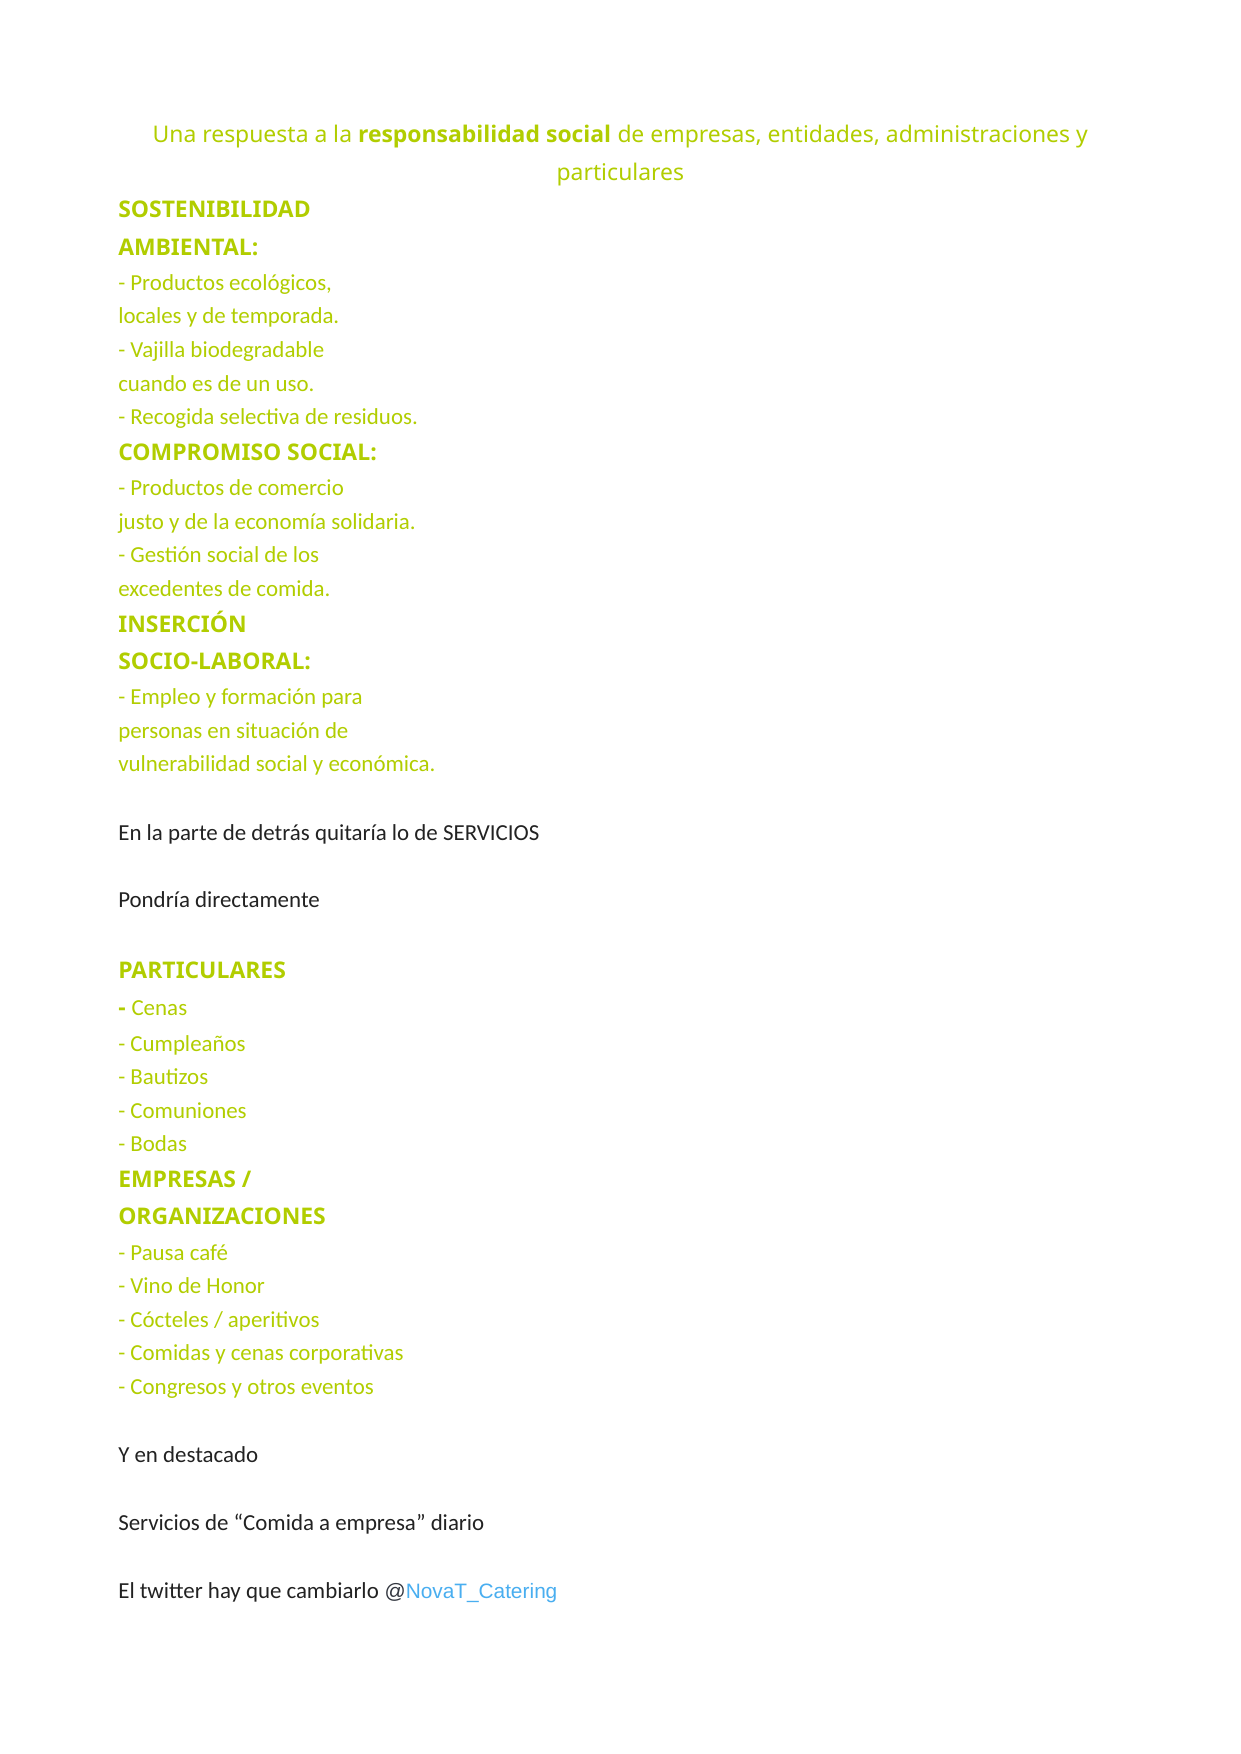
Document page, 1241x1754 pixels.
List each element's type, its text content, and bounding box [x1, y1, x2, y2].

text Servicios de “Comida a empresa” diario [118, 1508, 1122, 1536]
text COMPROMISO SOCIAL: [118, 436, 1122, 467]
text EMPRESAS / [118, 1163, 1122, 1194]
text excedentes de comida. [118, 574, 1122, 602]
text SOSTENIBILIDAD [118, 193, 1122, 224]
text vulnerabilidad social y económica. [118, 749, 1122, 778]
text INSERCIÓN [118, 607, 1122, 639]
text personas en situación de [118, 716, 1122, 744]
text - Empleo y formación para [118, 682, 1122, 711]
text locales y de temporada. [118, 302, 1122, 330]
text ORGANIZACIONES [118, 1200, 1122, 1232]
text - Gestión social de los [118, 540, 1122, 568]
text El twitter hay que cambiarlo @NovaT_Catering [118, 1576, 1122, 1604]
text AMBIENTAL: [118, 231, 1122, 262]
text Y en destacado [118, 1440, 1122, 1468]
text Una respuesta a la responsabilidad social de empresas, entidades, administraciones y particulares [118, 118, 1122, 187]
text Pondría directamente [118, 886, 1122, 914]
text - Cenas [118, 991, 1122, 1022]
text SOCIO-LABORAL: [118, 645, 1122, 676]
text - Vino de Honor [118, 1271, 1122, 1299]
text - Cócteles / aperitivos [118, 1305, 1122, 1333]
text - Recogida selectiva de residuos. [118, 402, 1122, 430]
text En la parte de detrás quitaría lo de SERVICIOS [118, 818, 1122, 846]
text - Bautizos [118, 1062, 1122, 1090]
text - Comuniones [118, 1096, 1122, 1124]
text - Vajilla biodegradable [118, 335, 1122, 363]
text - Cumpleaños [118, 1029, 1122, 1057]
text - Productos ecológicos, [118, 268, 1122, 296]
text cuando es de un uso. [118, 369, 1122, 397]
text - Comidas y cenas corporativas [118, 1338, 1122, 1366]
text PARTICULARES [118, 954, 1122, 985]
text - Pausa café [118, 1238, 1122, 1266]
text justo y de la economía solidaria. [118, 507, 1122, 535]
text - Congresos y otros eventos [118, 1372, 1122, 1400]
text - Productos de comercio [118, 473, 1122, 501]
text - Bodas [118, 1129, 1122, 1157]
